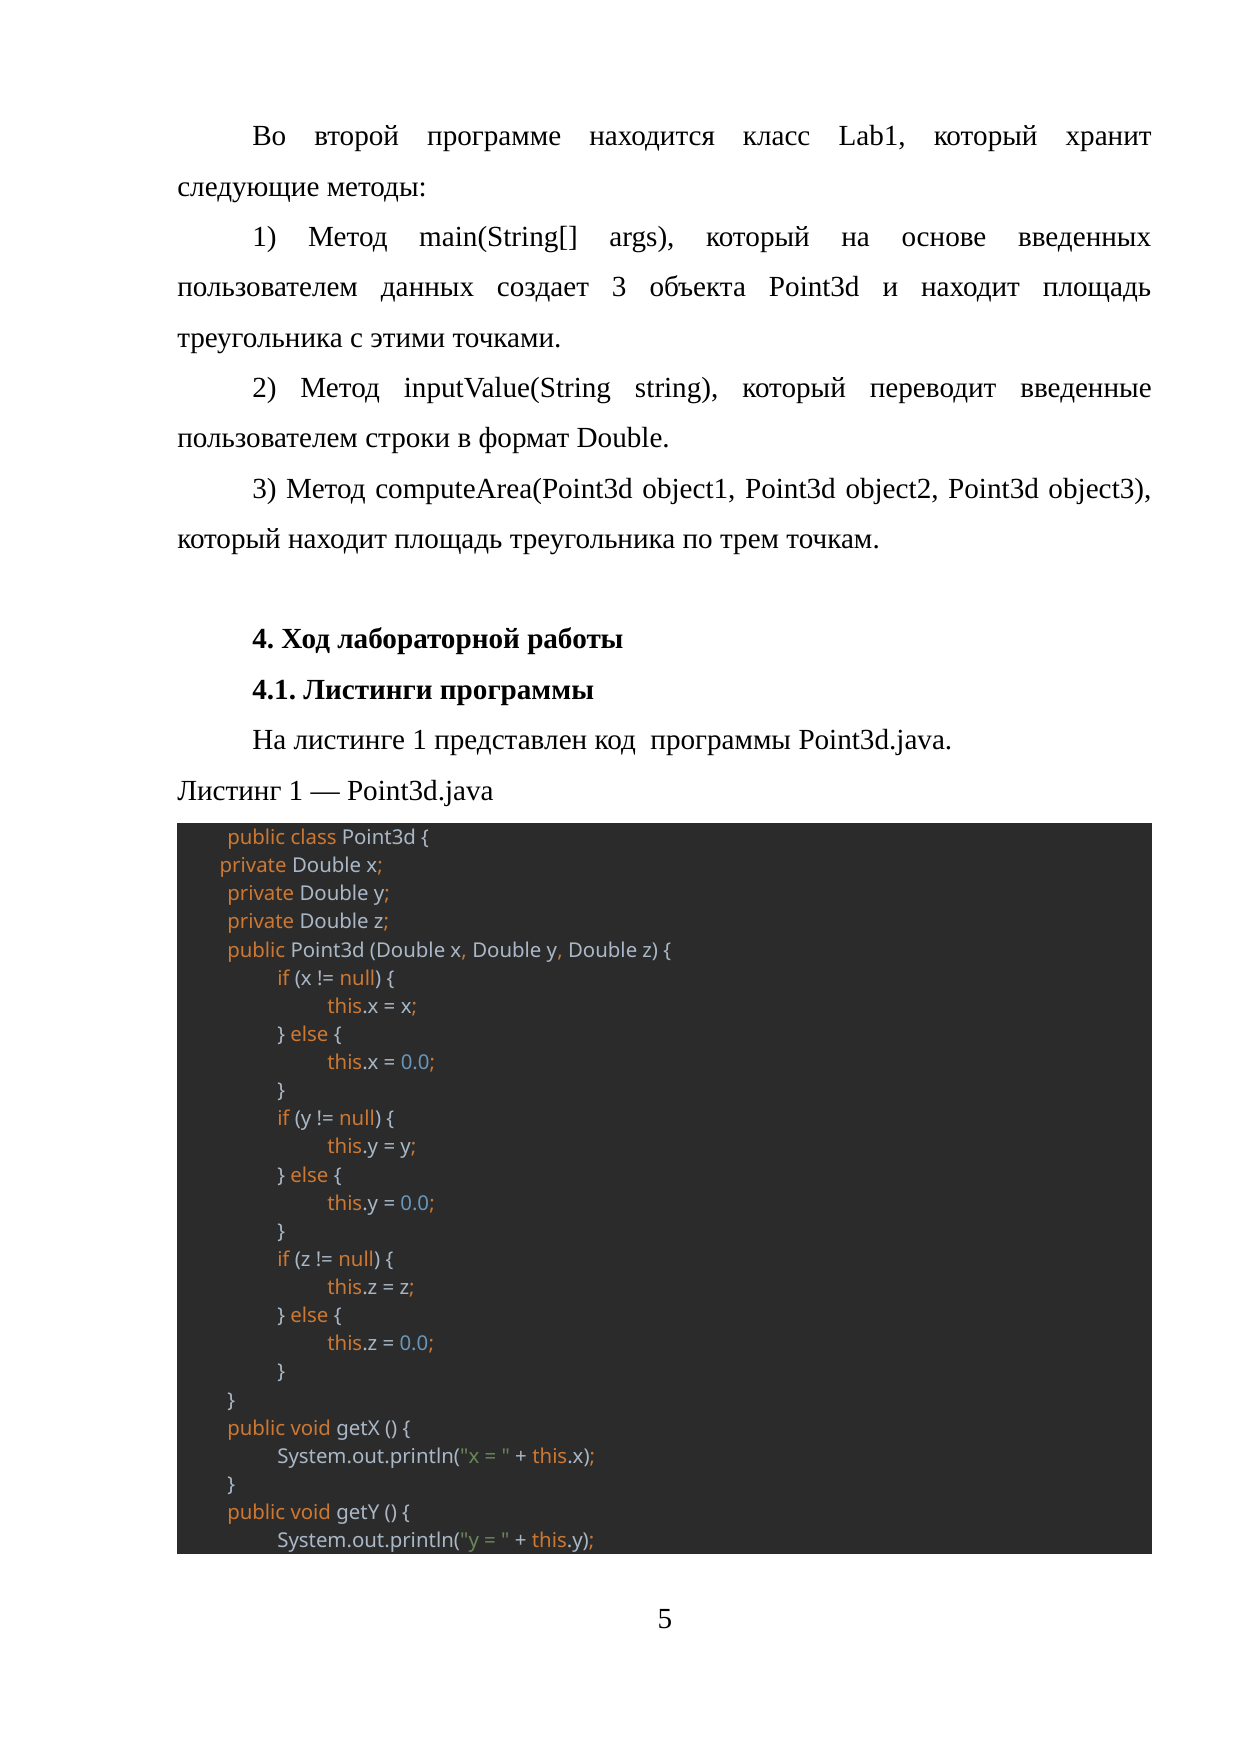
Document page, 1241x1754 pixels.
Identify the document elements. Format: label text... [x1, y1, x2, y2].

text 4.1. Листинги программы [177, 672, 1152, 706]
text } else { [177, 1019, 1152, 1048]
text 4. Ход лабораторной работы [177, 622, 1152, 655]
text private Double z; [177, 907, 1152, 935]
text public class Point3d { [177, 823, 1152, 851]
text } [177, 1357, 1152, 1385]
text } else { [177, 1301, 1152, 1329]
text На листинге 1 представлен код программы Point3d.java. [177, 722, 1152, 756]
text System.out.println("y = " + this.y); [177, 1526, 1152, 1554]
text if (x != null) { [177, 963, 1152, 991]
text } [177, 1469, 1152, 1498]
text System.out.println("x = " + this.x); [177, 1441, 1152, 1469]
text this.z = 0.0; [177, 1329, 1152, 1357]
text } else { [177, 1160, 1152, 1188]
text private Double y; [177, 879, 1152, 907]
text } [177, 1385, 1152, 1413]
text this.x = x; [177, 991, 1152, 1019]
text if (z != null) { [177, 1244, 1152, 1273]
text public void getY () { [177, 1498, 1152, 1526]
text private Double x; [177, 851, 1152, 879]
text Во второй программе находится класс Lab1, который хранит следующие методы: [177, 118, 1152, 202]
text this.y = 0.0; [177, 1188, 1152, 1216]
text public void getX () { [177, 1413, 1152, 1441]
text public Point3d (Double x, Double y, Double z) { [177, 935, 1152, 963]
text this.y = y; [177, 1132, 1152, 1160]
text } [177, 1216, 1152, 1244]
text 1) Метод main(String[] args), который на основе введенных пользователем данных создает 3 объекта Point3d и находит площадь треугольника с этими точками. [177, 219, 1152, 353]
text this.z = z; [177, 1273, 1152, 1301]
text 3) Метод computeArea(Point3d object1, Point3d object2, Point3d object3), который находит площадь треугольника по трем точкам. [177, 471, 1152, 554]
text 2) Метод inputValue(String string), который переводит введенные пользователем строки в формат Double. [177, 370, 1152, 454]
text } [177, 1076, 1152, 1104]
text this.x = 0.0; [177, 1048, 1152, 1076]
text Листинг 1 — Point3d.java [177, 773, 1152, 806]
text if (y != null) { [177, 1104, 1152, 1132]
